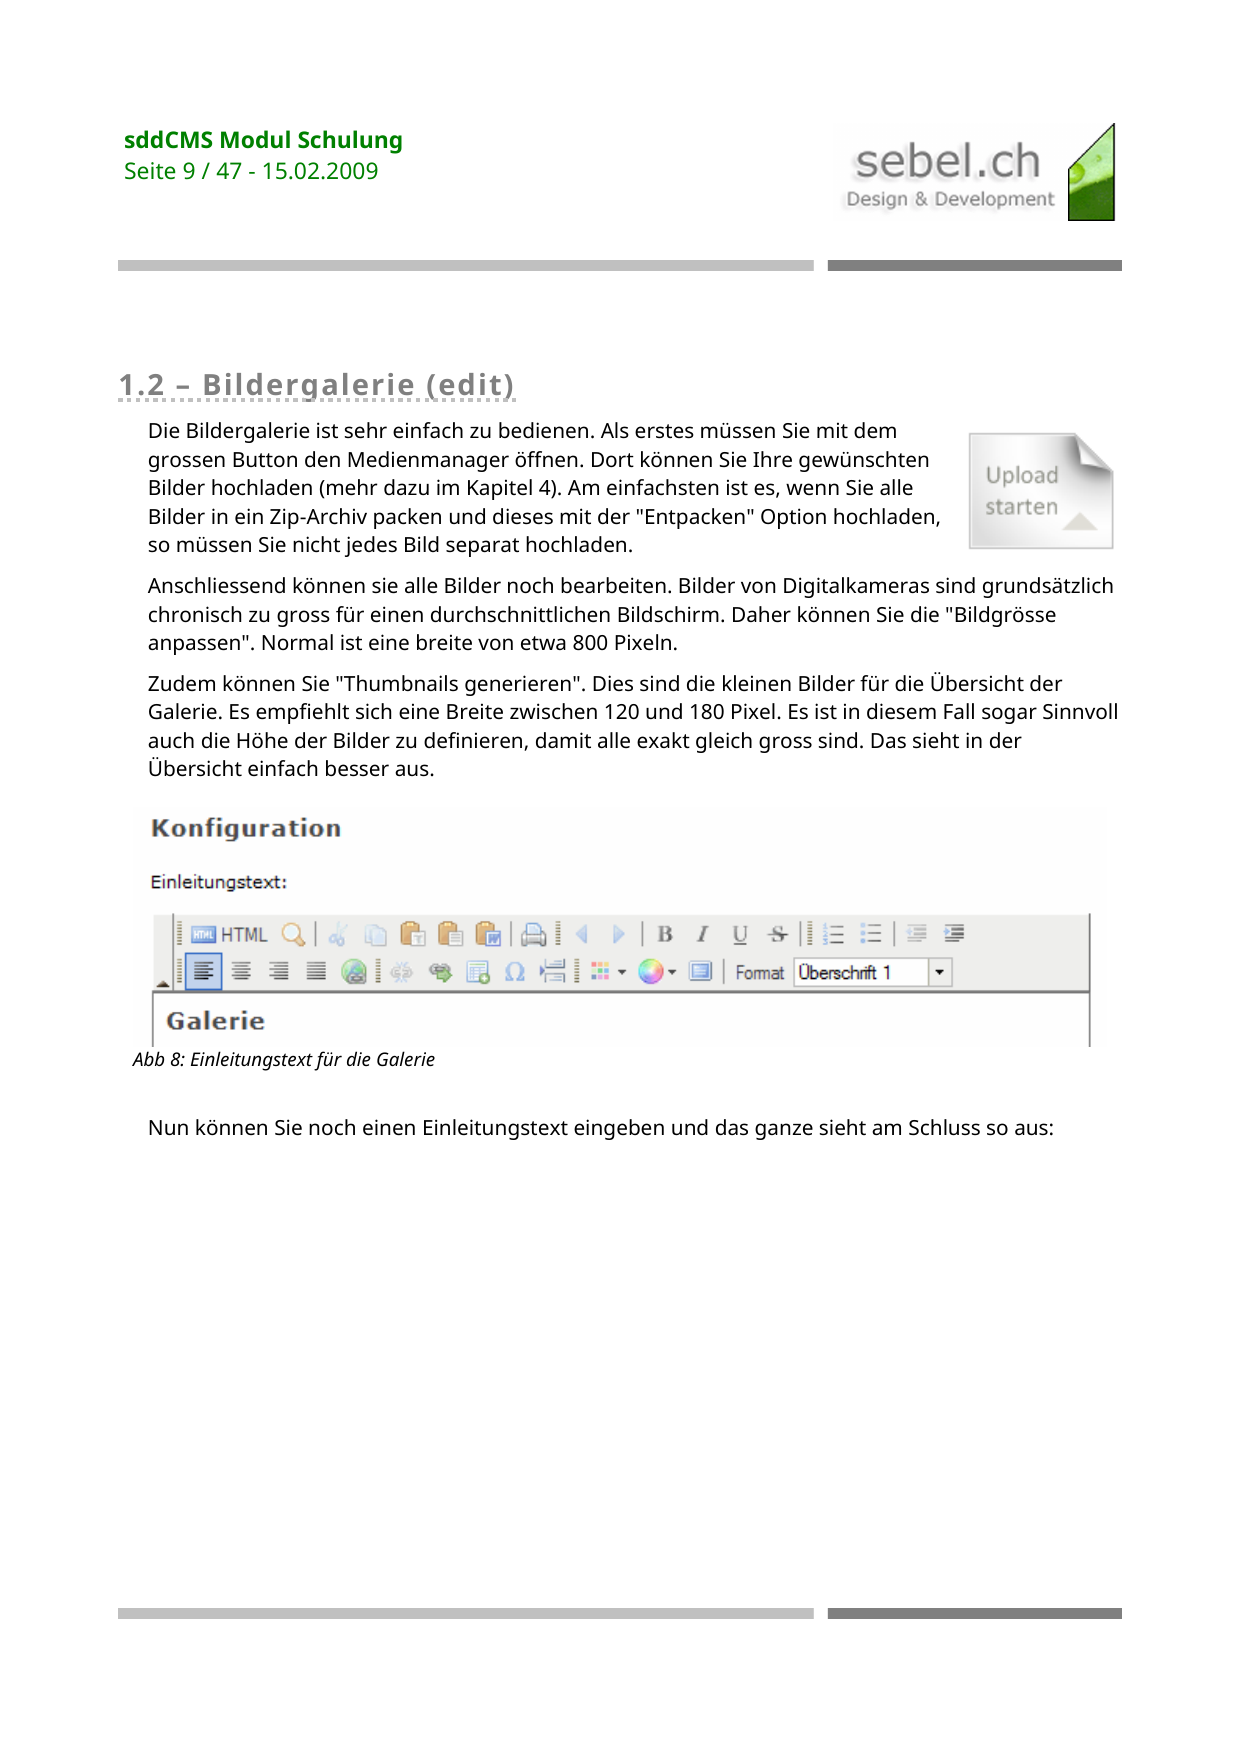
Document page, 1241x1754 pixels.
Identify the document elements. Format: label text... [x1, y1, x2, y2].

subtitle 1.2 – Bildergalerie (edit) [118, 364, 1122, 404]
picture [118, 1608, 1122, 1619]
picture [132, 807, 1108, 1047]
text Zudem können Sie "Thumbnails generieren". Dies sind die kleinen Bilder für die Übersicht der Galerie. Es empfiehlt sich eine Breite zwischen 120 und 180 Pixel. Es ist in diesem Fall sogar Sinnvoll auch die Höhe der Bilder zu definieren, damit alle exakt gleich gross sind. Das sieht in der Übersicht einfach besser aus. [148, 669, 1122, 783]
text Abb 8: Einleitungstext für die Galerie [133, 1047, 1107, 1072]
text Nun können Sie noch einen Einleitungstext eingeben und das ganze sieht am Schluss so aus: [148, 1113, 1122, 1142]
text Anschliessend können sie alle Bilder noch bearbeiten. Bilder von Digitalkameras sind grundsätzlich chronisch zu gross für einen durchschnittlichen Bildschirm. Daher können Sie die "Bildgrösse anpassen". Normal ist eine breite von etwa 800 Pixeln. [148, 571, 1122, 657]
text Die Bildergalerie ist sehr einfach zu bedienen. Als erstes müssen Sie mit dem grossen Button den Medienmanager öffnen. Dort können Sie Ihre gewünschten Bilder hochladen (mehr dazu im Kapitel 4). Am einfachsten ist es, wenn Sie alle Bilder in ein Zip-Archiv packen und dieses mit der "Entpacken" Option hochladen, so müssen Sie nicht jedes Bild separat hochladen. [148, 417, 1122, 559]
picture [118, 260, 1122, 271]
picture [963, 427, 1120, 554]
